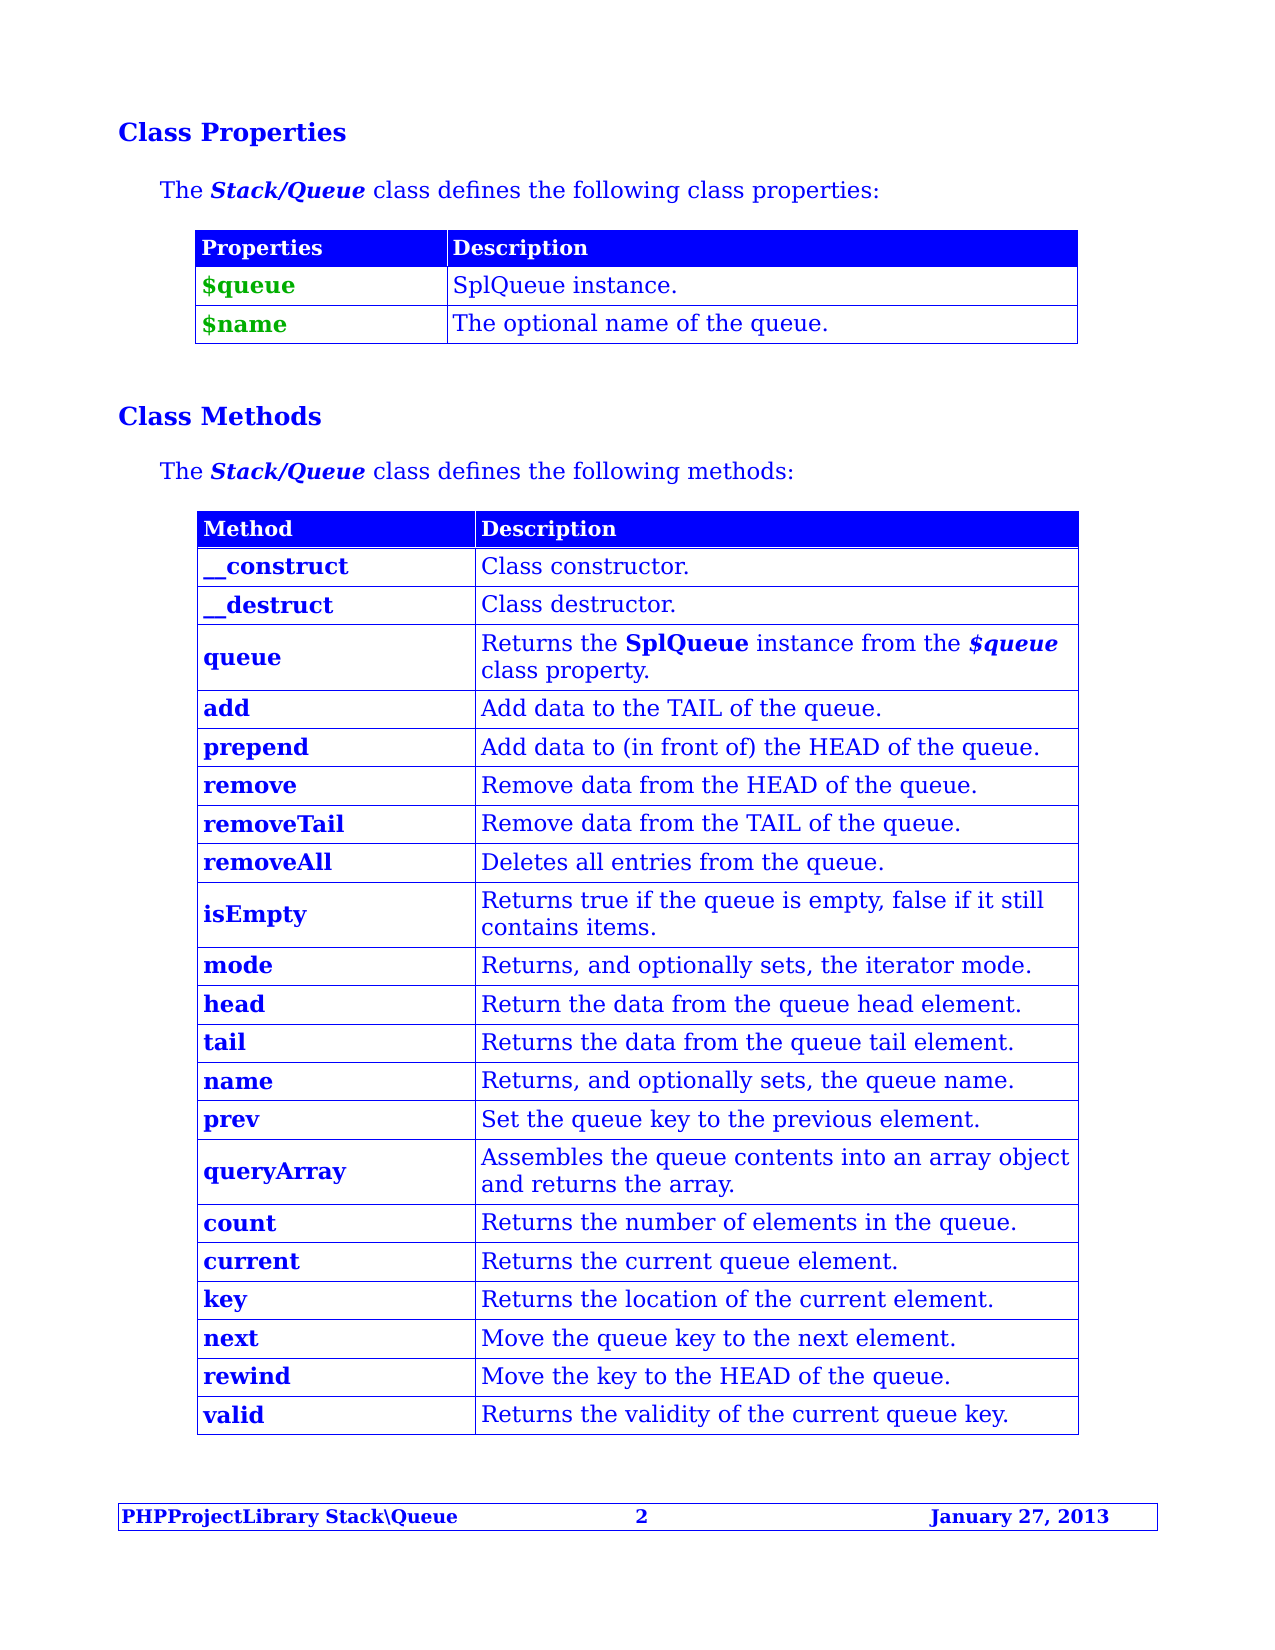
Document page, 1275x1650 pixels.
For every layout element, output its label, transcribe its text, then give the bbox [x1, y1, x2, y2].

table_cell Add data to (in front of) the HEAD of the queue. [476, 729, 1078, 766]
table_header Method [198, 512, 475, 547]
table_cell prev [198, 1101, 475, 1139]
table_cell current [198, 1243, 475, 1281]
table_cell Remove data from the TAIL of the queue. [476, 806, 1078, 843]
table_cell Set the queue key to the previous element. [476, 1101, 1078, 1139]
table_cell SplQueue instance. [448, 267, 1077, 305]
table_cell next [198, 1320, 475, 1357]
table_cell Move the queue key to the next element. [476, 1320, 1078, 1357]
table_cell Deletes all entries from the queue. [476, 844, 1078, 882]
table_cell Add data to the TAIL of the queue. [476, 691, 1078, 728]
text The Stack/Queue class defines the following class properties: [159, 177, 1157, 203]
table_cell add [198, 691, 475, 728]
table_cell removeTail [198, 806, 475, 843]
table_cell Returns the validity of the current queue key. [476, 1397, 1078, 1434]
table_cell Returns the location of the current element. [476, 1282, 1078, 1319]
table_cell Returns the number of elements in the queue. [476, 1205, 1078, 1242]
table_cell Returns the data from the queue tail element. [476, 1025, 1078, 1062]
table_header Description [448, 231, 1077, 266]
table_cell __destruct [198, 587, 475, 624]
table_cell count [198, 1205, 475, 1242]
title Class Properties [118, 118, 1157, 147]
table_header Properties [196, 231, 447, 266]
table_cell remove [198, 767, 475, 805]
table_cell Returns, and optionally sets, the iterator mode. [476, 948, 1078, 985]
table_cell queue [198, 625, 475, 689]
table_cell $name [196, 306, 447, 343]
table_cell The optional name of the queue. [448, 306, 1077, 343]
table_cell Returns, and optionally sets, the queue name. [476, 1063, 1078, 1100]
table_cell $queue [196, 267, 447, 305]
text The Stack/Queue class defines the following methods: [159, 458, 1157, 485]
table_cell Assembles the queue contents into an array object and returns the array. [476, 1140, 1078, 1204]
table_cell Returns the SplQueue instance from the $queue class property. [476, 625, 1078, 689]
table_cell Class constructor. [476, 549, 1078, 586]
table_cell Class destructor. [476, 587, 1078, 624]
table_cell Returns the current queue element. [476, 1243, 1078, 1281]
table_cell key [198, 1282, 475, 1319]
table_cell rewind [198, 1359, 475, 1396]
table_cell prepend [198, 729, 475, 766]
table_cell mode [198, 948, 475, 985]
table_cell Move the key to the HEAD of the queue. [476, 1359, 1078, 1396]
table_cell Remove data from the HEAD of the queue. [476, 767, 1078, 805]
table_cell Return the data from the queue head element. [476, 986, 1078, 1023]
table_cell isEmpty [198, 883, 475, 947]
table_cell __construct [198, 549, 475, 586]
table_header Description [476, 512, 1078, 547]
table_cell head [198, 986, 475, 1023]
table_cell Returns true if the queue is empty, false if it still contains items. [476, 883, 1078, 947]
table_cell queryArray [198, 1140, 475, 1204]
table_cell tail [198, 1025, 475, 1062]
table_cell valid [198, 1397, 475, 1434]
table_cell removeAll [198, 844, 475, 882]
table_cell name [198, 1063, 475, 1100]
title Class Methods [118, 402, 1157, 431]
